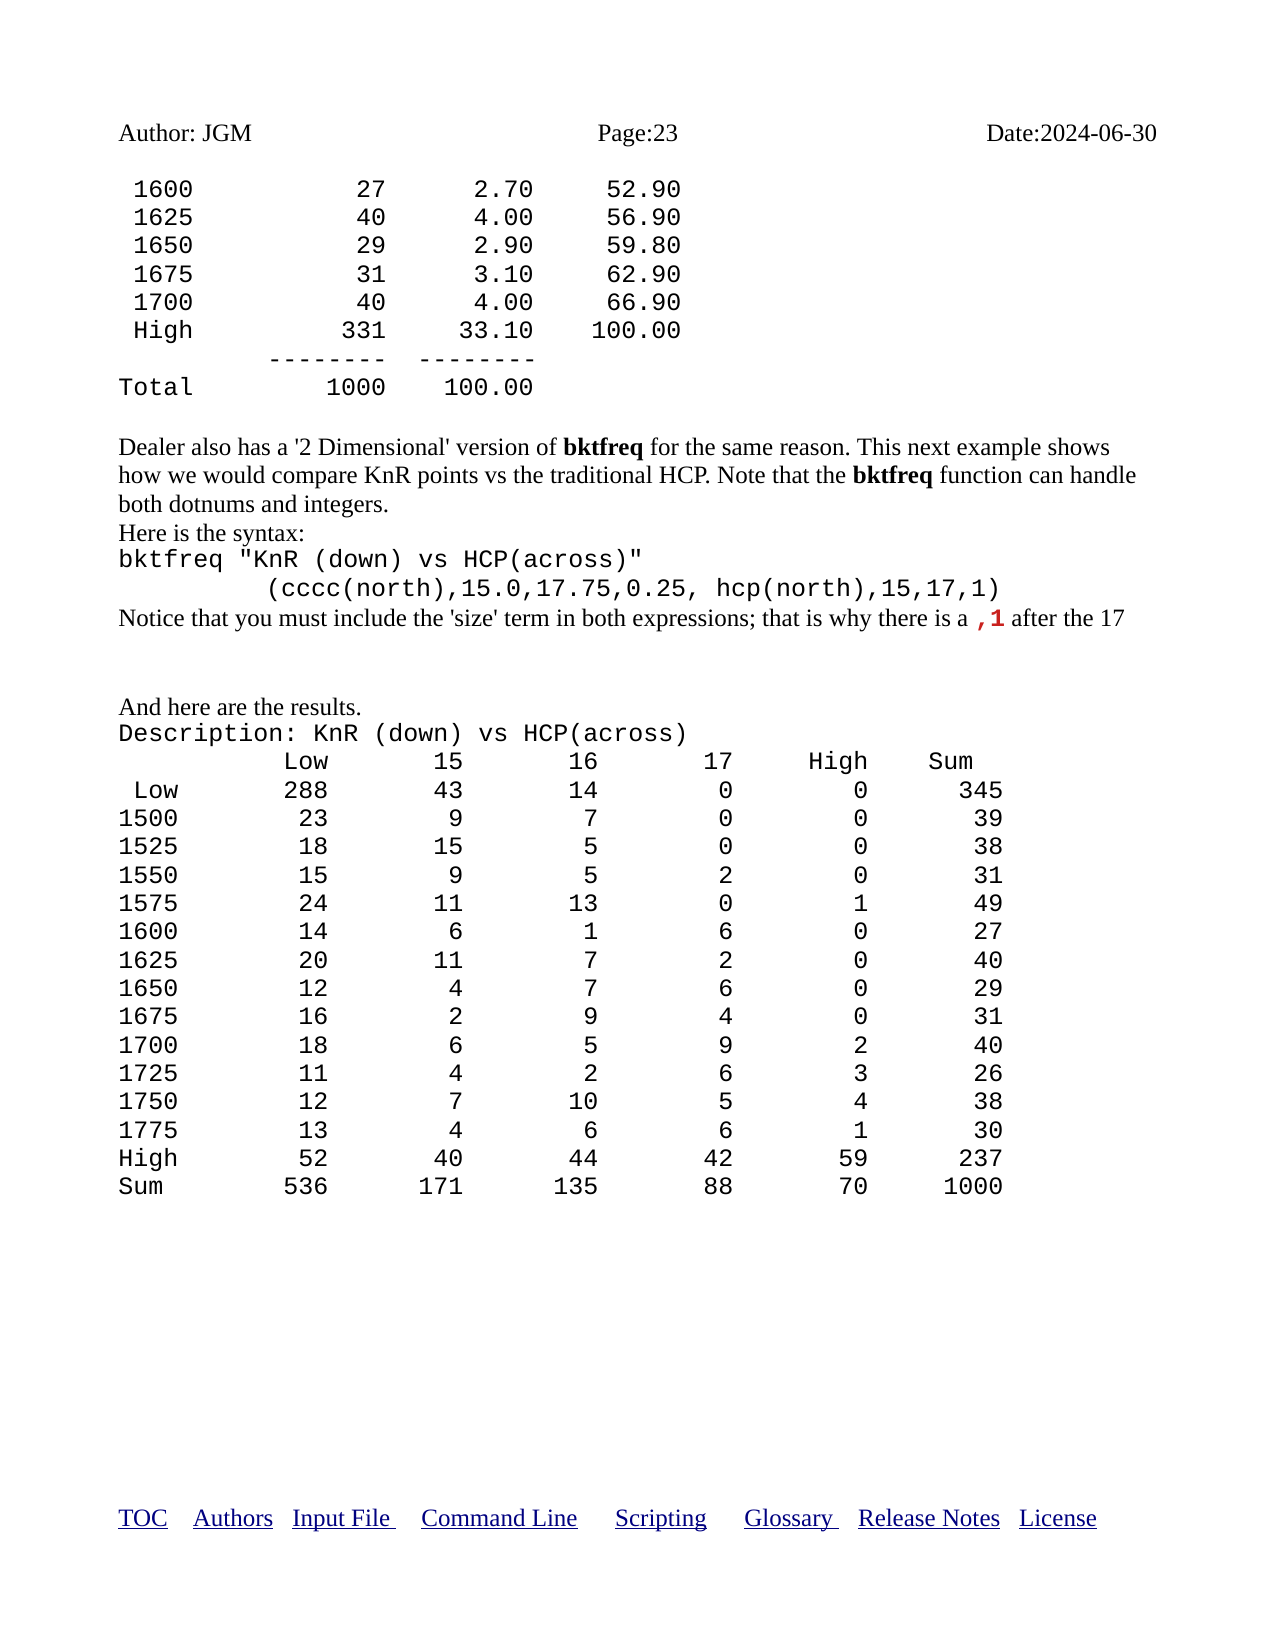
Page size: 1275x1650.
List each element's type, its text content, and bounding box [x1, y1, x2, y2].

text 1625 40 4.00 56.90 [118, 205, 1157, 233]
text 1700 40 4.00 66.90 [118, 290, 1157, 318]
text 1775 13 4 6 6 1 30 [118, 1117, 1157, 1146]
text 1675 16 2 9 4 0 31 [118, 1004, 1157, 1032]
text 1700 18 6 5 9 2 40 [118, 1032, 1157, 1061]
text Description: KnR (down) vs HCP(across) [118, 721, 1157, 749]
text 1625 20 11 7 2 0 40 [118, 947, 1157, 976]
text 1600 14 6 1 6 0 27 [118, 919, 1157, 947]
text Notice that you must include the 'size' term in both expressions; that is why there is a ,1 after the 17 [118, 603, 1157, 634]
text High 331 33.10 100.00 [118, 318, 1157, 346]
text -------- -------- [118, 346, 1157, 375]
text Sum 536 171 135 88 70 1000 [118, 1174, 1157, 1202]
text 1750 12 7 10 5 4 38 [118, 1089, 1157, 1117]
text 1550 15 9 5 2 0 31 [118, 862, 1157, 891]
text Low 288 43 14 0 0 345 [118, 777, 1157, 806]
text Total 1000 100.00 [118, 375, 1157, 403]
text 1650 12 4 7 6 0 29 [118, 976, 1157, 1004]
text 1725 11 4 2 6 3 26 [118, 1061, 1157, 1089]
text (cccc(north),15.0,17.75,0.25, hcp(north),15,17,1) [118, 575, 1157, 603]
text 1675 31 3.10 62.90 [118, 261, 1157, 290]
text Dealer also has a '2 Dimensional' version of bktfreq for the same reason. This next example shows how we would compare KnR points vs the traditional HCP. Note that the bktfreq function can handle both dotnums and integers. [118, 432, 1157, 518]
text And here are the results. [118, 692, 1157, 721]
text 1500 23 9 7 0 0 39 [118, 806, 1157, 834]
text High 52 40 44 42 59 237 [118, 1146, 1157, 1174]
text bktfreq "KnR (down) vs HCP(across)" [118, 547, 1157, 575]
text 1600 27 2.70 52.90 [118, 176, 1157, 205]
text Low 15 16 17 High Sum [118, 749, 1157, 777]
text 1575 24 11 13 0 1 49 [118, 891, 1157, 919]
text 1650 29 2.90 59.80 [118, 233, 1157, 261]
text 1525 18 15 5 0 0 38 [118, 834, 1157, 862]
text Here is the syntax: [118, 518, 1157, 547]
